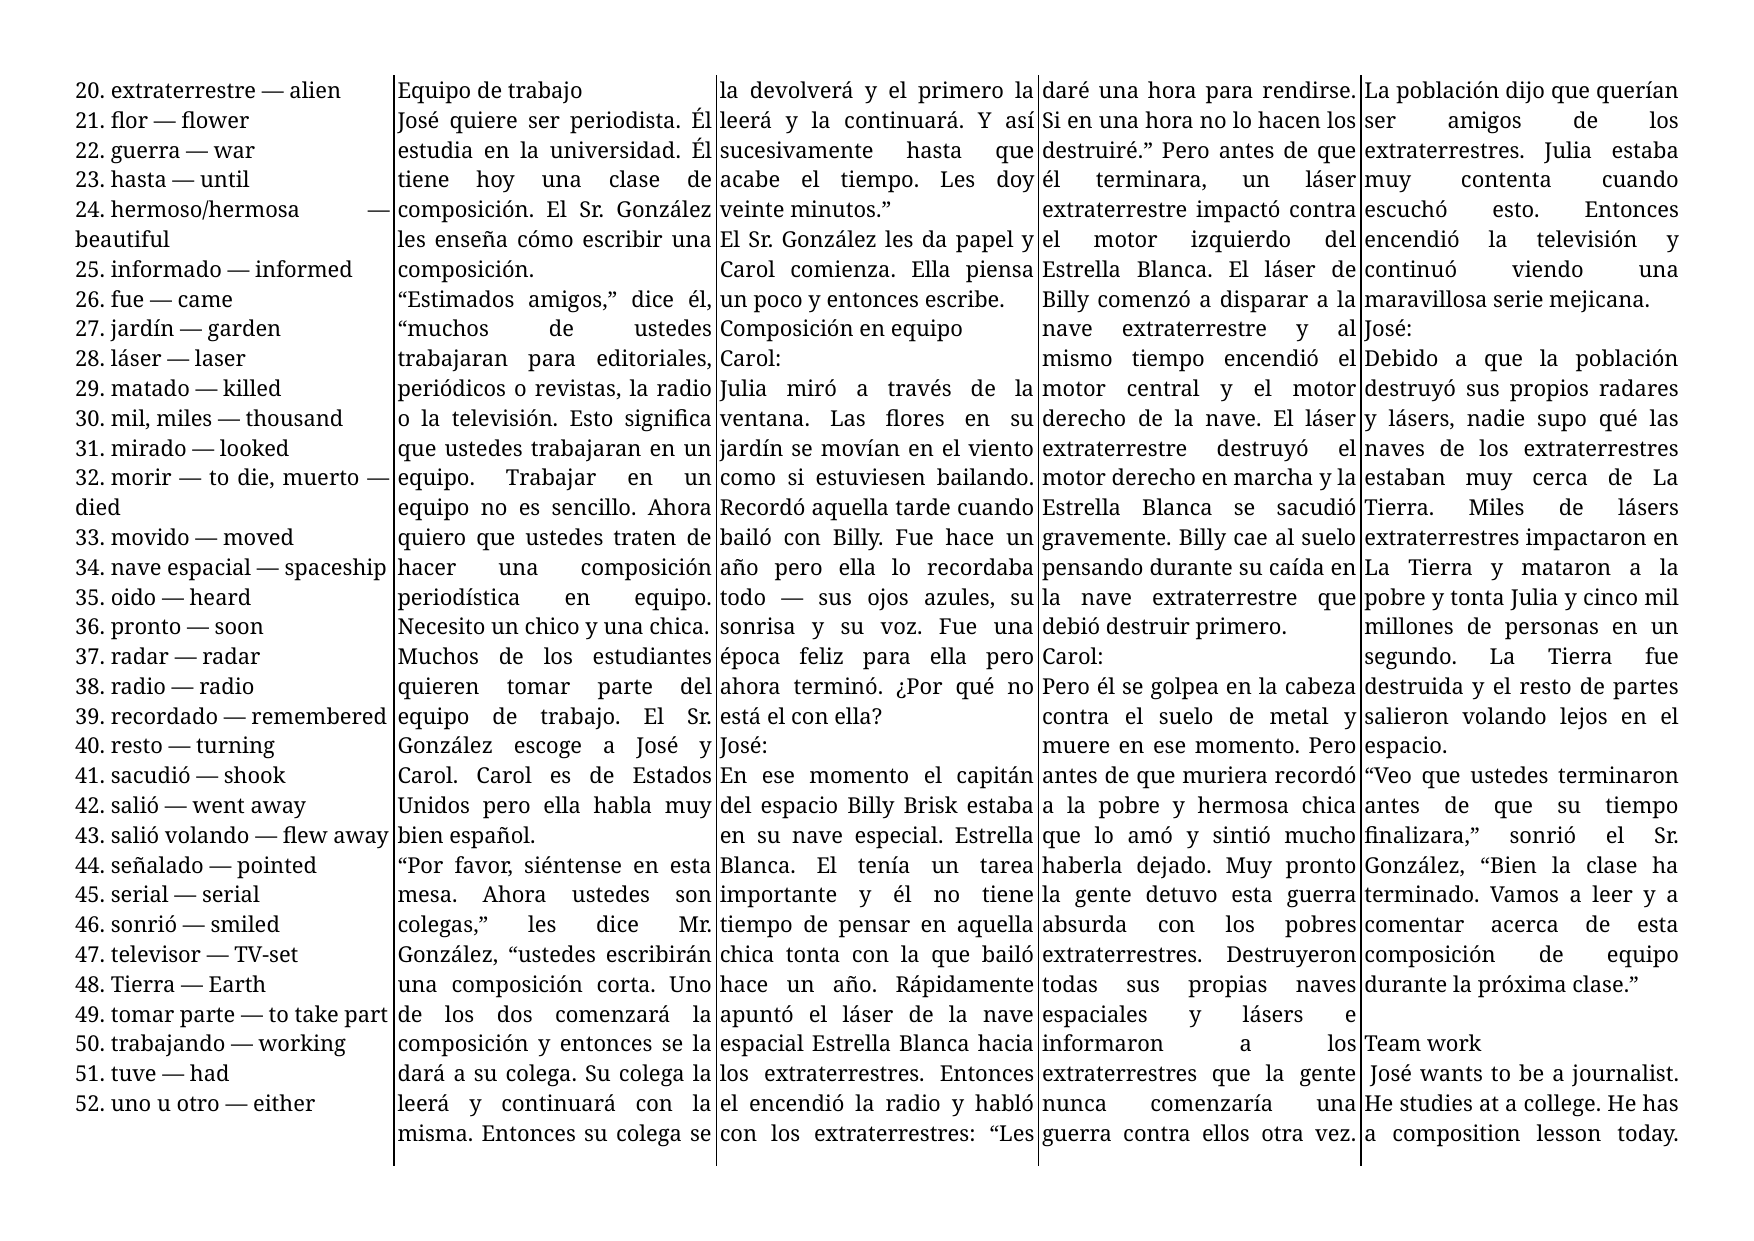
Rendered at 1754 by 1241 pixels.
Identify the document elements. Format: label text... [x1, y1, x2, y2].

text 22. guerra — war [75, 134, 390, 164]
text la devolverá y el primero la leerá y la continuará. Y así sucesivamente hasta que acabe el tiempo. Les doy veinte minutos.” [719, 75, 1034, 224]
text 50. trabajando — working [75, 1028, 390, 1058]
text “Veo que ustedes terminaron antes de que su tiempo finalizara,” sonrió el Sr. González, “Bien la clase ha terminado. Vamos a leer y a comentar acerca de esta composición de equipo durante la próxima clase.” [1364, 760, 1679, 998]
text 35. oido — heard [75, 581, 390, 611]
text 46. sonrió — smiled [75, 909, 390, 939]
text 28. láser — laser [75, 343, 390, 373]
text 24. hermoso/hermosa — beautiful [75, 194, 390, 254]
text 38. radio — radio [75, 671, 390, 701]
text 47. televisor — TV-set [75, 939, 390, 969]
text 34. nave espacial — spaceship [75, 552, 390, 581]
text José wants to be a journalist. He studies at a college. He has a composition lesson today. [1364, 1058, 1679, 1147]
text 26. fue — came [75, 283, 390, 313]
text “Estimados amigos,” dice él, “muchos de ustedes trabajaran para editoriales, periódicos o revistas, la radio o la televisión. Esto significa que ustedes trabajaran en un equipo. Trabajar en un equipo no es sencillo. Ahora quiero que ustedes traten de hacer una composición periodística en equipo. Necesito un chico y una chica. [397, 283, 712, 641]
text Team work [1364, 1028, 1679, 1058]
text 39. recordado — remembered [75, 701, 390, 730]
text Composición en equipo [719, 313, 1034, 343]
text 52. uno u otro — either [75, 1088, 390, 1118]
text 30. mil, miles — thousand [75, 403, 390, 432]
text 48. Tierra — Earth [75, 969, 390, 998]
text José: [1364, 313, 1679, 343]
text 37. radar — radar [75, 641, 390, 671]
text 25. informado — informed [75, 254, 390, 283]
text 32. morir — to die, muerto — died [75, 462, 390, 522]
text 43. salió volando — flew away [75, 820, 390, 849]
text Debido a que la población destruyó sus propios radares y lásers, nadie supo qué las naves de los extraterrestres estaban muy cerca de La Tierra. Miles de lásers extraterrestres impactaron en La Tierra y mataron a la pobre y tonta Julia y cinco mil millones de personas en un segundo. La Tierra fue destruida y el resto de partes salieron volando lejos en el espacio. [1364, 343, 1679, 760]
text 44. señalado — pointed [75, 849, 390, 879]
text 21. flor — flower [75, 105, 390, 134]
text La población dijo que querían ser amigos de los extraterrestres. Julia estaba muy contenta cuando escuchó esto. Entonces encendió la televisión y continuó viendo una maravillosa serie mejicana. [1364, 75, 1679, 313]
text Carol: [1042, 641, 1357, 671]
text 27. jardín — garden [75, 313, 390, 343]
text 23. hasta — until [75, 164, 390, 194]
text 40. resto — turning [75, 730, 390, 760]
text daré una hora para rendirse. Si en una hora no lo hacen los destruiré.” Pero antes de que él terminara, un láser extraterrestre impactó contra el motor izquierdo del Estrella Blanca. El láser de Billy comenzó a disparar a la nave extraterrestre y al mismo tiempo encendió el motor central y el motor derecho de la nave. El láser extraterrestre destruyó el motor derecho en marcha y la Estrella Blanca se sacudió gravemente. Billy cae al suelo pensando durante su caída en la nave extraterrestre que debió destruir primero. [1042, 75, 1357, 641]
text 49. tomar parte — to take part [75, 998, 390, 1028]
text En ese momento el capitán del espacio Billy Brisk estaba en su nave especial. Estrella Blanca. El tenía un tarea importante y él no tiene tiempo de pensar en aquella chica tonta con la que bailó hace un año. Rápidamente apuntó el láser de la nave espacial Estrella Blanca hacia los extraterrestres. Entonces el encendió la radio y habló con los extraterrestres: “Les [719, 760, 1034, 1147]
text Equipo de trabajo [397, 75, 712, 105]
text José quiere ser periodista. Él estudia en la universidad. Él tiene hoy una clase de composición. El Sr. González les enseña cómo escribir una composición. [397, 105, 712, 283]
text 41. sacudió — shook [75, 760, 390, 790]
text Pero él se golpea en la cabeza contra el suelo de metal y muere en ese momento. Pero antes de que muriera recordó a la pobre y hermosa chica que lo amó y sintió mucho haberla dejado. Muy pronto la gente detuvo esta guerra absurda con los pobres extraterrestres. Destruyeron todas sus propias naves espaciales y lásers e informaron a los extraterrestres que la gente nunca comenzaría una guerra contra ellos otra vez. [1042, 671, 1357, 1147]
text 36. pronto — soon [75, 611, 390, 641]
text Julia miró a través de la ventana. Las flores en su jardín se movían en el viento como si estuviesen bailando. Recordó aquella tarde cuando bailó con Billy. Fue hace un año pero ella lo recordaba todo — sus ojos azules, su sonrisa y su voz. Fue una época feliz para ella pero ahora terminó. ¿Por qué no está el con ella? [719, 373, 1034, 730]
text 33. movido — moved [75, 522, 390, 552]
text Muchos de los estudiantes quieren tomar parte del equipo de trabajo. El Sr. González escoge a José y Carol. Carol es de Estados Unidos pero ella habla muy bien español. [397, 641, 712, 849]
text 45. serial — serial [75, 879, 390, 909]
text 51. tuve — had [75, 1058, 390, 1088]
text “Por favor, siéntense en esta mesa. Ahora ustedes son colegas,” les dice Mr. González, “ustedes escribirán una composición corta. Uno de los dos comenzará la composición y entonces se la dará a su colega. Su colega la leerá y continuará con la misma. Entonces su colega se [397, 849, 712, 1147]
text José: [719, 730, 1034, 760]
text Carol: [719, 343, 1034, 373]
text 20. extraterrestre — alien [75, 75, 390, 105]
text El Sr. González les da papel y Carol comienza. Ella piensa un poco y entonces escribe. [719, 224, 1034, 313]
text 42. salió — went away [75, 790, 390, 820]
text 31. mirado — looked [75, 432, 390, 462]
text 29. matado — killed [75, 373, 390, 403]
